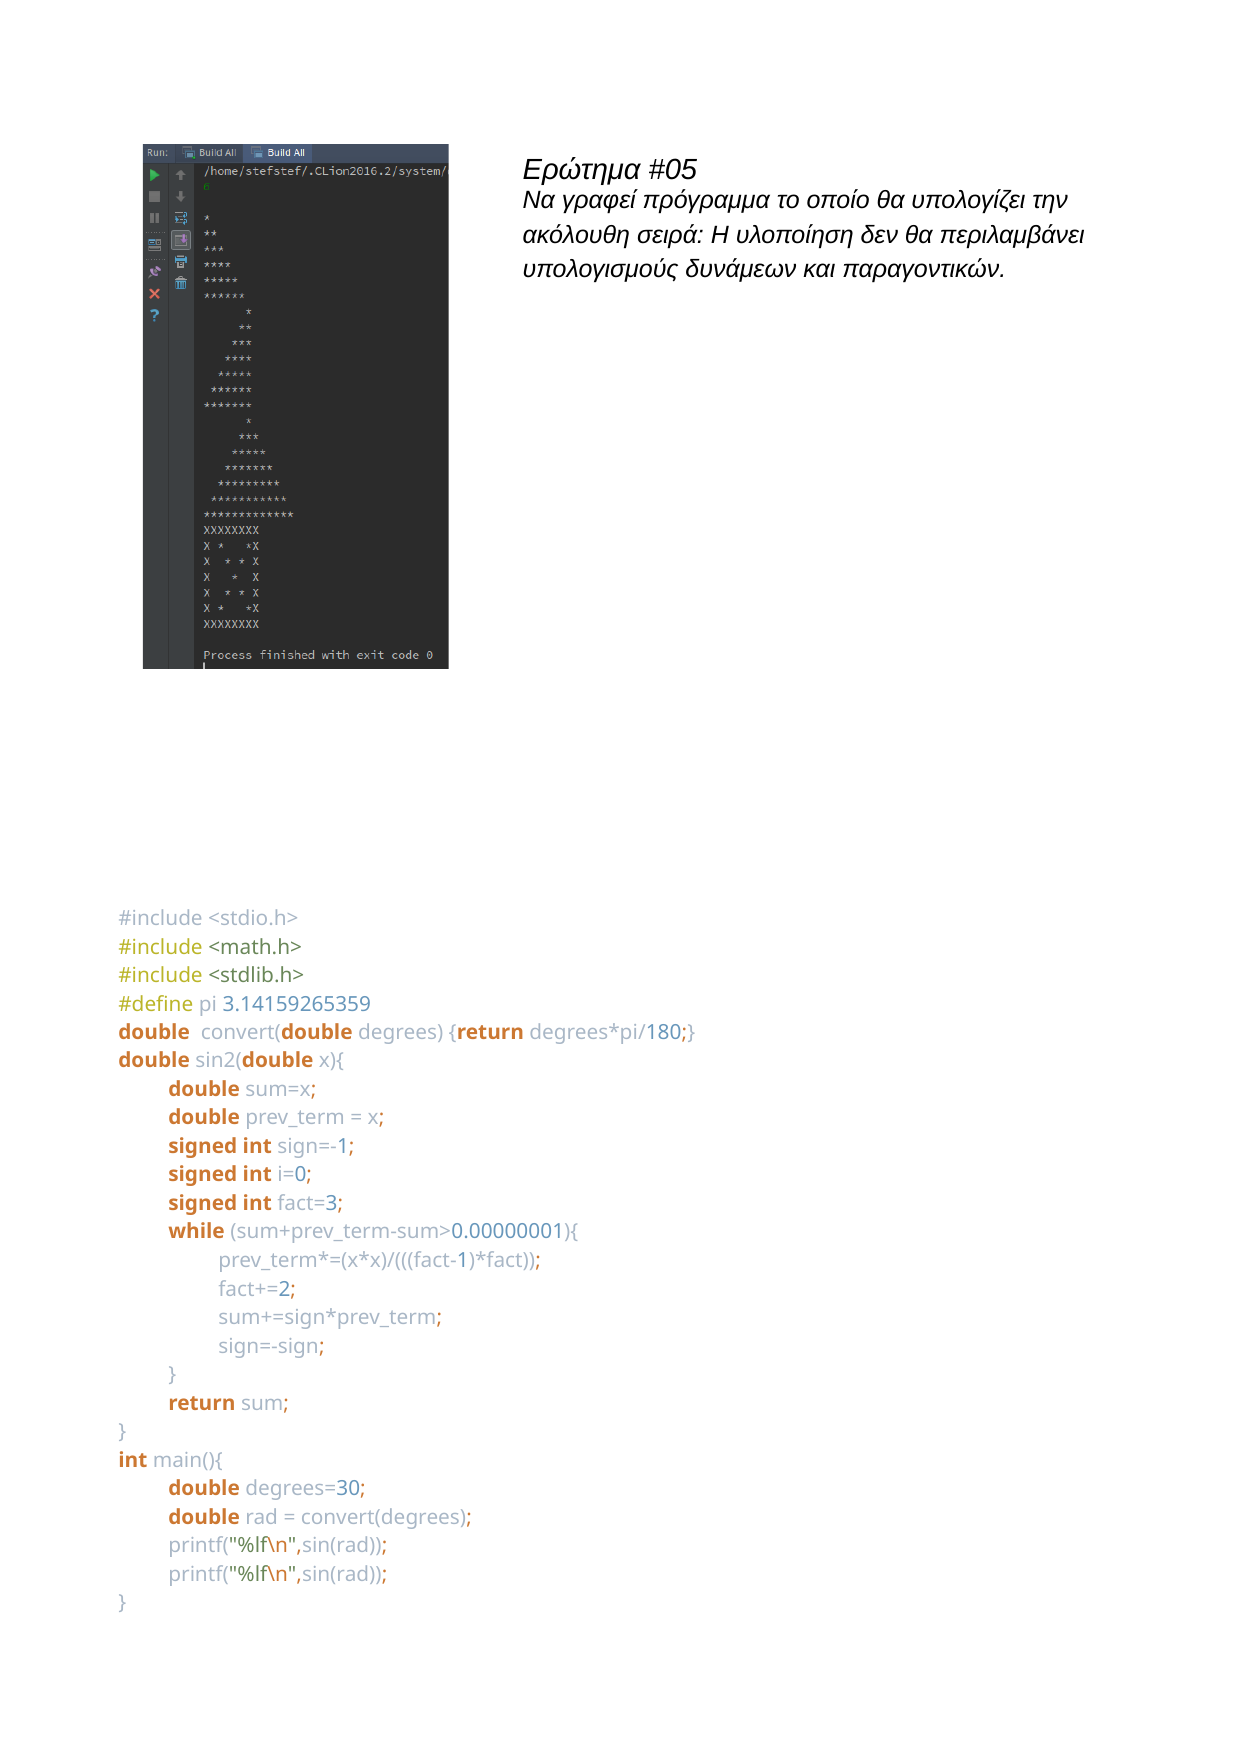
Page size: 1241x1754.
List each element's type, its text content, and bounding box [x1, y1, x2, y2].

text signed int sign=-1; [118, 1131, 1122, 1159]
text #define pi 3.14159265359 [118, 989, 1122, 1017]
text prev_term*=(x*x)/(((fact-1)*fact)); [118, 1245, 1122, 1274]
text #include <math.h> [118, 932, 1122, 960]
text double sum=x; [118, 1074, 1122, 1102]
text double prev_term = x; [118, 1102, 1122, 1131]
text fact+=2; [118, 1274, 1122, 1302]
text printf("%lf\n",sin(rad)); [118, 1559, 1122, 1587]
text signed int i=0; [118, 1159, 1122, 1188]
text while (sum+prev_term-sum>0.00000001){ [118, 1217, 1122, 1245]
text Ερώτημα #05 [449, 152, 1122, 185]
text signed int fact=3; [118, 1188, 1122, 1217]
text double convert(double degrees) {return degrees*pi/180;} [118, 1017, 1122, 1046]
text } [118, 1359, 1122, 1388]
text #include <stdlib.h> [118, 960, 1122, 989]
text return sum; [118, 1388, 1122, 1416]
text int main(){ [118, 1445, 1122, 1473]
text double degrees=30; [118, 1473, 1122, 1502]
text } [118, 1587, 1122, 1616]
picture [142, 144, 449, 669]
text double sin2(double x){ [118, 1046, 1122, 1074]
text Να γραφεί πρόγραμμα το οποίο θα υπολογίζει την ακόλουθη σειρά: Η υλοποίηση δεν θα περιλαμβάνει υπολογισμούς δυνάμεων και παραγοντικών. [449, 185, 1122, 283]
text sum+=sign*prev_term; [118, 1302, 1122, 1331]
text printf("%lf\n",sin(rad)); [118, 1530, 1122, 1559]
text double rad = convert(degrees); [118, 1502, 1122, 1530]
text } [118, 1416, 1122, 1445]
text sign=-sign; [118, 1331, 1122, 1359]
text #include <stdio.h> [118, 903, 1122, 932]
